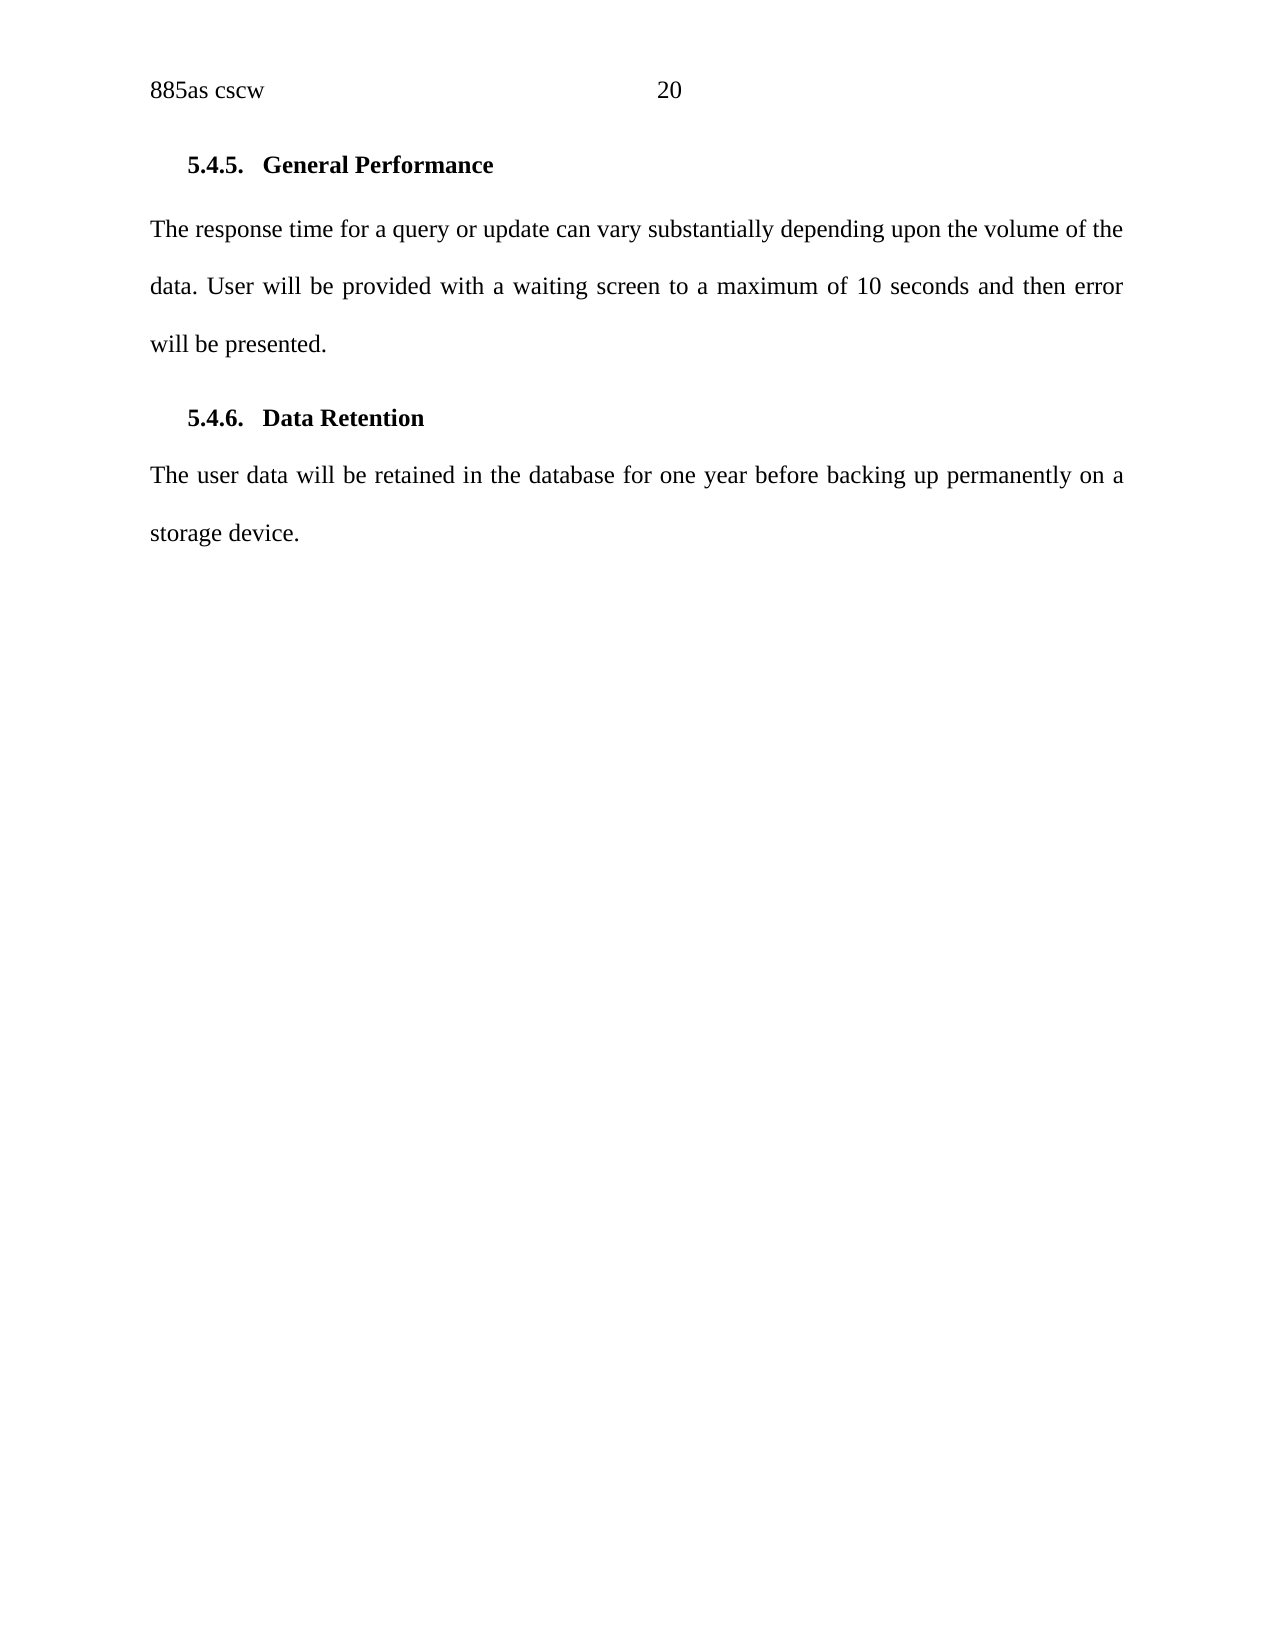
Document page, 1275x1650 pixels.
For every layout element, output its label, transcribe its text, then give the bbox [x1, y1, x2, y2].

text The user data will be retained in the database for one year before backing up permanently on a storage device. [150, 460, 1125, 547]
text The response time for a query or update can vary substantially depending upon the volume of the data. User will be provided with a waiting screen to a maximum of 10 seconds and then error will be presented. [150, 214, 1125, 357]
subtitle General Performance [187, 150, 1125, 179]
subtitle Data Retention [187, 403, 1125, 432]
